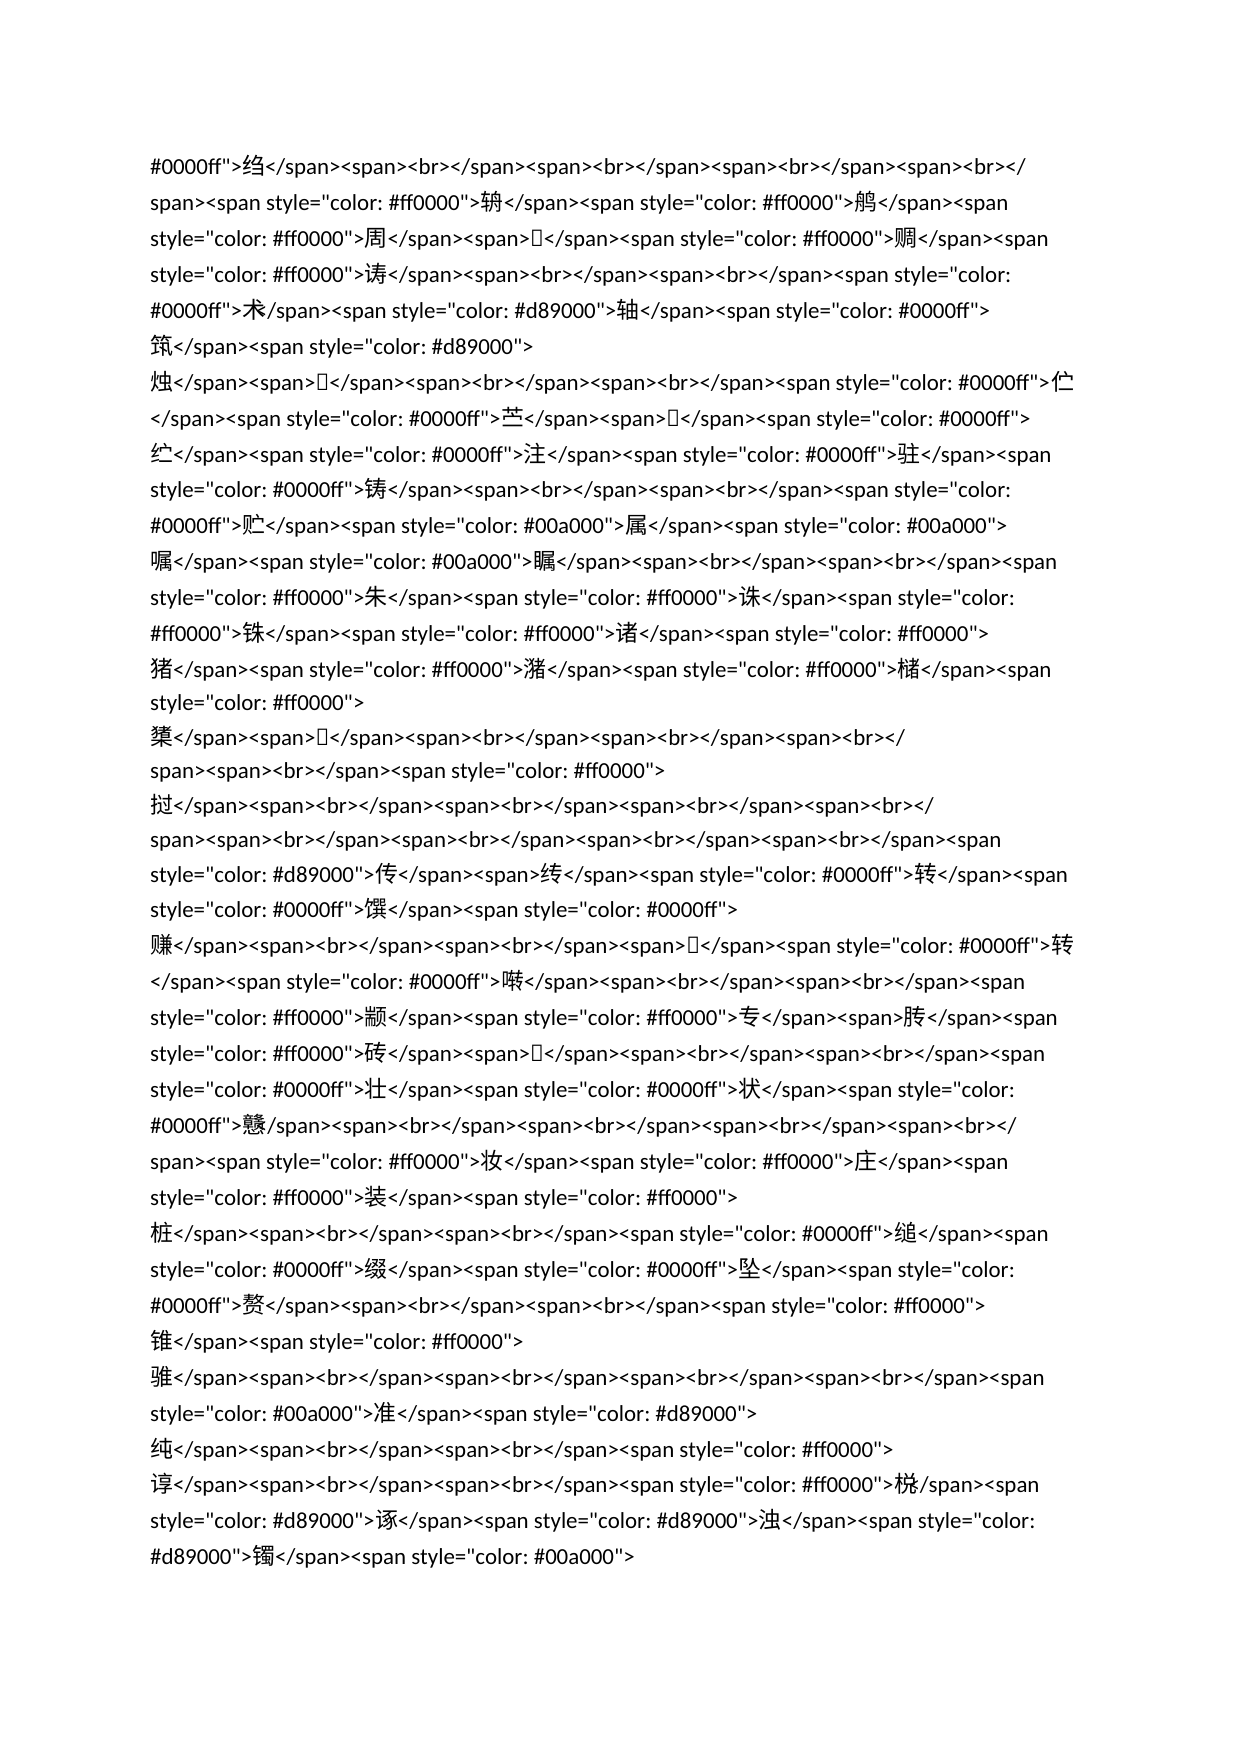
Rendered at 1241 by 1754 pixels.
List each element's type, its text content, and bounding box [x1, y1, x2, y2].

text #0000ff">绉</span><span><br></span><span><br></span><span><br></span><span><br></span><span style="color: #ff0000">辀</span><span style="color: #ff0000">鸼</span><span style="color: #ff0000">周</span><span>𫐏</span><span style="color: #ff0000">赒</span><span style="color: #ff0000">诪</span><span><br></span><span><br></span><span style="color: #0000ff">术</span><span style="color: #d89000">轴</span><span style="color: #0000ff">筑</span><span style="color: #d89000">烛</span><span>𣃁</span><span><br></span><span><br></span><span style="color: #0000ff">伫</span><span style="color: #0000ff">苎</span><span>𪾣</span><span style="color: #0000ff">纻</span><span style="color: #0000ff">注</span><span style="color: #0000ff">驻</span><span style="color: #0000ff">铸</span><span><br></span><span><br></span><span style="color: #0000ff">贮</span><span style="color: #00a000">属</span><span style="color: #00a000">嘱</span><span style="color: #00a000">瞩</span><span><br></span><span><br></span><span style="color: #ff0000">朱</span><span style="color: #ff0000">诛</span><span style="color: #ff0000">铢</span><span style="color: #ff0000">诸</span><span style="color: #ff0000">猪</span><span style="color: #ff0000">潴</span><span style="color: #ff0000">槠</span><span style="color: #ff0000">橥</span><span>𫉄</span><span><br></span><span><br></span><span><br></span><span><br></span><span style="color: #ff0000">挝</span><span><br></span><span><br></span><span><br></span><span><br></span><span><br></span><span><br></span><span><br></span><span><br></span><span style="color: #d89000">传</span><span>䌸</span><span style="color: #0000ff">转</span><span style="color: #0000ff">馔</span><span style="color: #0000ff">赚</span><span><br></span><span><br></span><span>𫁟</span><span style="color: #0000ff">转</span><span style="color: #0000ff">啭</span><span><br></span><span><br></span><span style="color: #ff0000">颛</span><span style="color: #ff0000">专</span><span>䏝</span><span style="color: #ff0000">砖</span><span>𫚋</span><span><br></span><span><br></span><span style="color: #0000ff">壮</span><span style="color: #0000ff">状</span><span style="color: #0000ff">戆</span><span><br></span><span><br></span><span><br></span><span><br></span><span style="color: #ff0000">妆</span><span style="color: #ff0000">庄</span><span style="color: #ff0000">装</span><span style="color: #ff0000">桩</span><span><br></span><span><br></span><span style="color: #0000ff">缒</span><span style="color: #0000ff">缀</span><span style="color: #0000ff">坠</span><span style="color: #0000ff">赘</span><span><br></span><span><br></span><span style="color: #ff0000">锥</span><span style="color: #ff0000">骓</span><span><br></span><span><br></span><span><br></span><span><br></span><span style="color: #00a000">准</span><span style="color: #d89000">纯</span><span><br></span><span><br></span><span style="color: #ff0000">谆</span><span><br></span><span><br></span><span style="color: #ff0000">棁</span><span style="color: #d89000">诼</span><span style="color: #d89000">浊</span><span style="color: #d89000">镯</span><span style="color: #00a000"> [150, 150, 1090, 1572]
